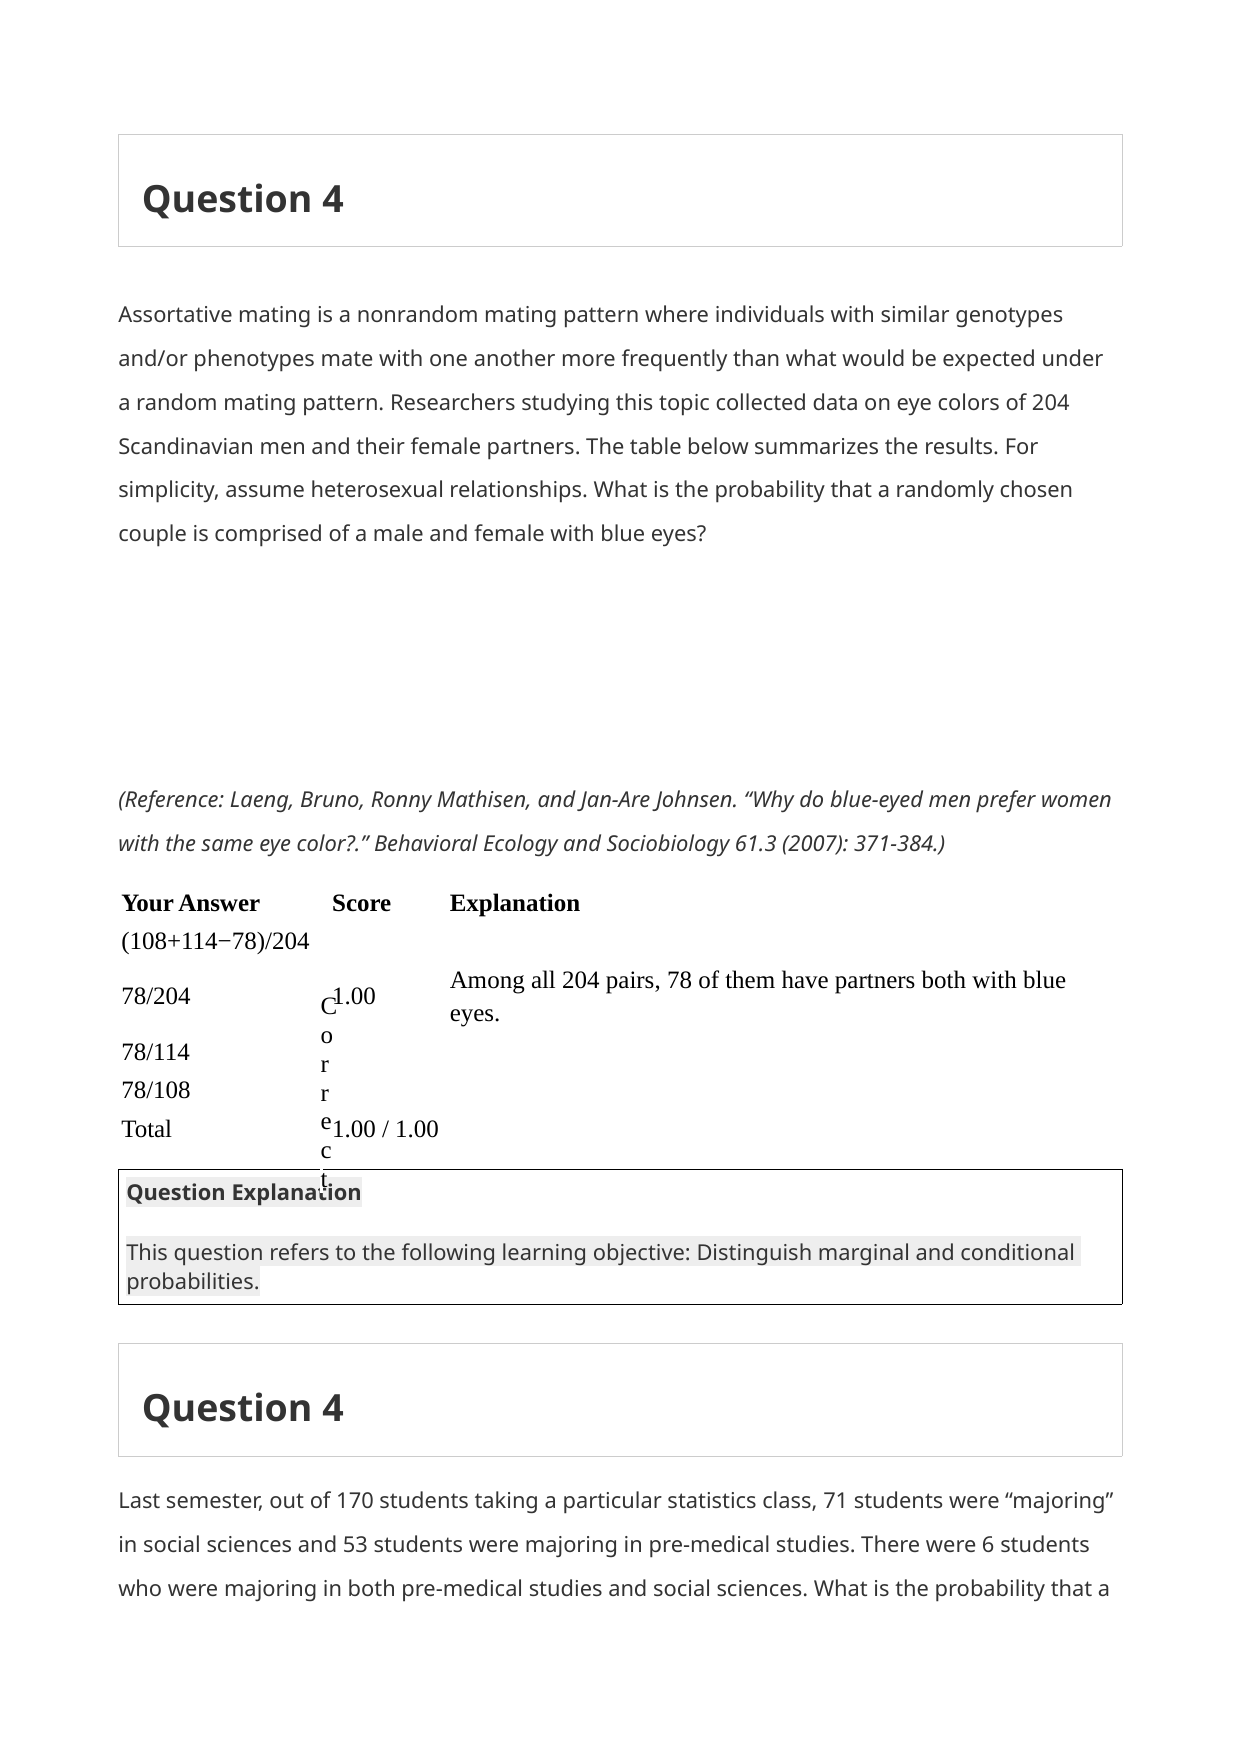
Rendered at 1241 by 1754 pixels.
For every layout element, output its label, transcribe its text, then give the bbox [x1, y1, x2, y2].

table_header Score [329, 881, 447, 919]
text Last semester, out of 170 students taking a particular statistics class, 71 students were “majoring” in social sciences and 53 students were majoring in pre-medical studies. There were 6 students who were majoring in both pre-medical studies and social sciences. What is the probability that a [118, 1471, 1122, 1603]
table_cell [323, 1068, 329, 1107]
table_cell (108+114−78)/204 [118, 920, 317, 958]
table_cell [323, 1030, 329, 1042]
table_cell 78/108 [118, 1068, 317, 1107]
table_cell [447, 1068, 1122, 1107]
subtitle Question 4 [119, 135, 1122, 246]
table_cell Among all 204 pairs, 78 of them have partners both with blue eyes. [447, 958, 1122, 1029]
table_cell [324, 999, 329, 1013]
table_cell 1.00 / 1.00 [329, 1107, 447, 1146]
table_cell [318, 920, 329, 958]
table_cell [329, 1068, 447, 1107]
text Question Explanation This question refers to the following learning objective: Distinguish marginal and conditional probabilities. [119, 1170, 1122, 1304]
table_cell [447, 1107, 1122, 1146]
table_cell [329, 920, 447, 958]
text Assortative mating is a nonrandom mating pattern where individuals with similar genotypes and/or phenotypes mate with one another more frequently than what would be expected under a random mating pattern. Researchers studying this topic collected data on eye colors of 204 Scandinavian men and their female partners. The table below summarizes the results. For simplicity, assume heterosexual relationships. What is the probability that a randomly chosen couple is comprised of a male and female with blue eyes? (Reference: Laeng, Bruno, Ronny Mathisen, and Jan-Are Johnsen. “Why do blue-eyed men prefer women with the same eye color?.” Behavioral Ecology and Sociobiology 61.3 (2007): 371-384.) [118, 286, 1122, 857]
table_cell [447, 920, 1122, 958]
table_cell [447, 1030, 1122, 1068]
table_header [318, 881, 329, 919]
table_cell 78/114 [118, 1030, 317, 1068]
table_cell 78/204 [118, 958, 317, 1029]
table_cell [318, 958, 329, 1071]
table_header Explanation [447, 881, 1122, 919]
table_cell [329, 1030, 447, 1068]
table_cell 1.00 [329, 958, 447, 1029]
table_cell Total [118, 1107, 317, 1146]
table_cell [323, 1129, 329, 1146]
table_header Your Answer [118, 881, 317, 919]
table_cell [323, 1043, 329, 1068]
subtitle Question 4 [119, 1344, 1122, 1456]
table_cell [323, 1107, 329, 1118]
